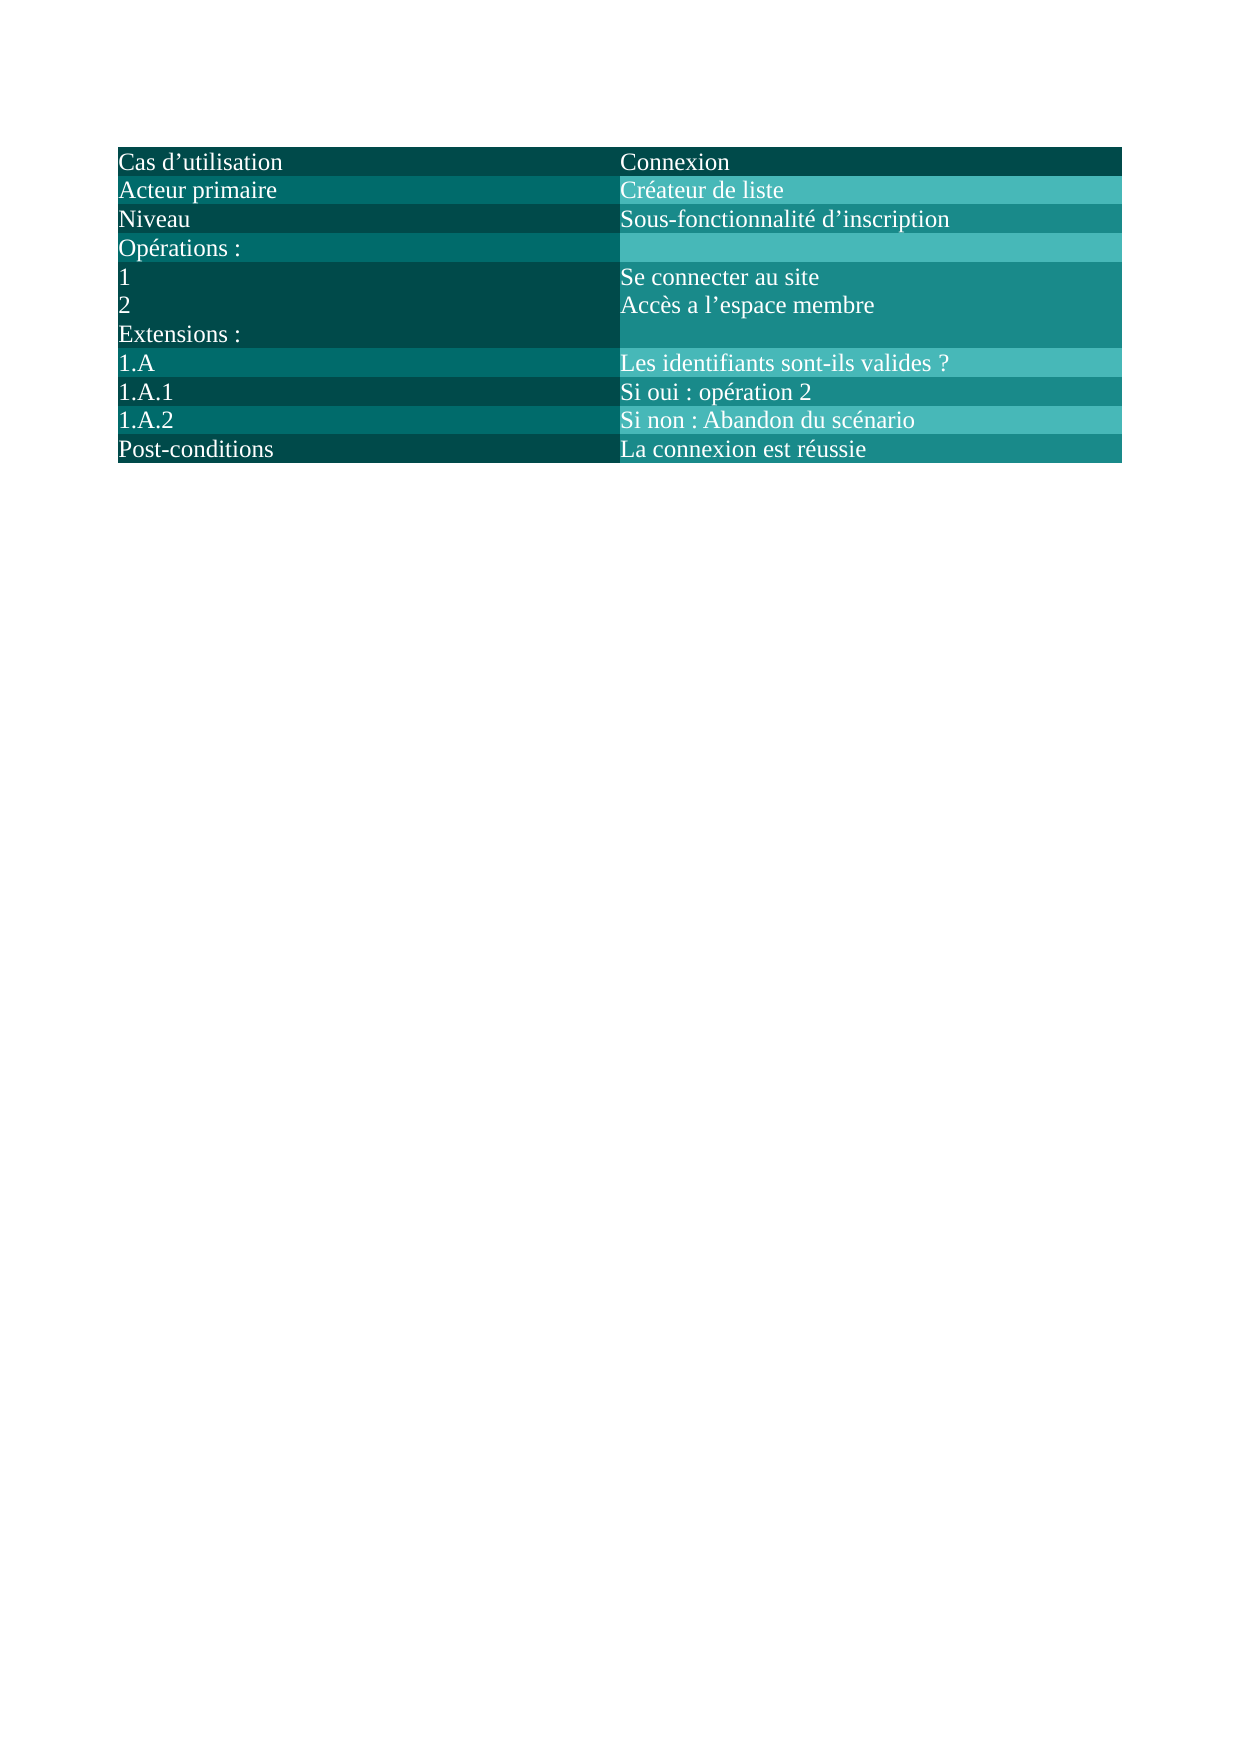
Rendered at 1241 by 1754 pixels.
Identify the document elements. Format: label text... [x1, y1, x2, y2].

table_cell La connexion est réussie [620, 434, 1122, 463]
table_cell Acteur primaire [118, 176, 620, 204]
table_header Connexion [620, 147, 1122, 176]
table_cell Post-conditions [118, 434, 620, 463]
table_cell 1.A.1 [118, 377, 620, 406]
table_header Cas d’utilisation [118, 147, 620, 176]
table_cell [620, 233, 1122, 262]
table_cell 1.A.2 [118, 406, 620, 434]
table_cell Se connecter au site [620, 262, 1122, 291]
table_cell 2 [118, 291, 620, 319]
table_cell Niveau [118, 204, 620, 233]
table_cell Si non : Abandon du scénario [620, 406, 1122, 434]
table_cell Sous-fonctionnalité d’inscription [620, 204, 1122, 233]
table_cell Accès a l’espace membre [620, 291, 1122, 319]
table_cell [620, 319, 1122, 348]
table_cell 1 [118, 262, 620, 291]
table_cell Les identifiants sont-ils valides ? [620, 348, 1122, 377]
table_cell 1.A [118, 348, 620, 377]
table_cell Si oui : opération 2 [620, 377, 1122, 406]
table_cell Créateur de liste [620, 176, 1122, 204]
table_cell Opérations : [118, 233, 620, 262]
table_cell Extensions : [118, 319, 620, 348]
